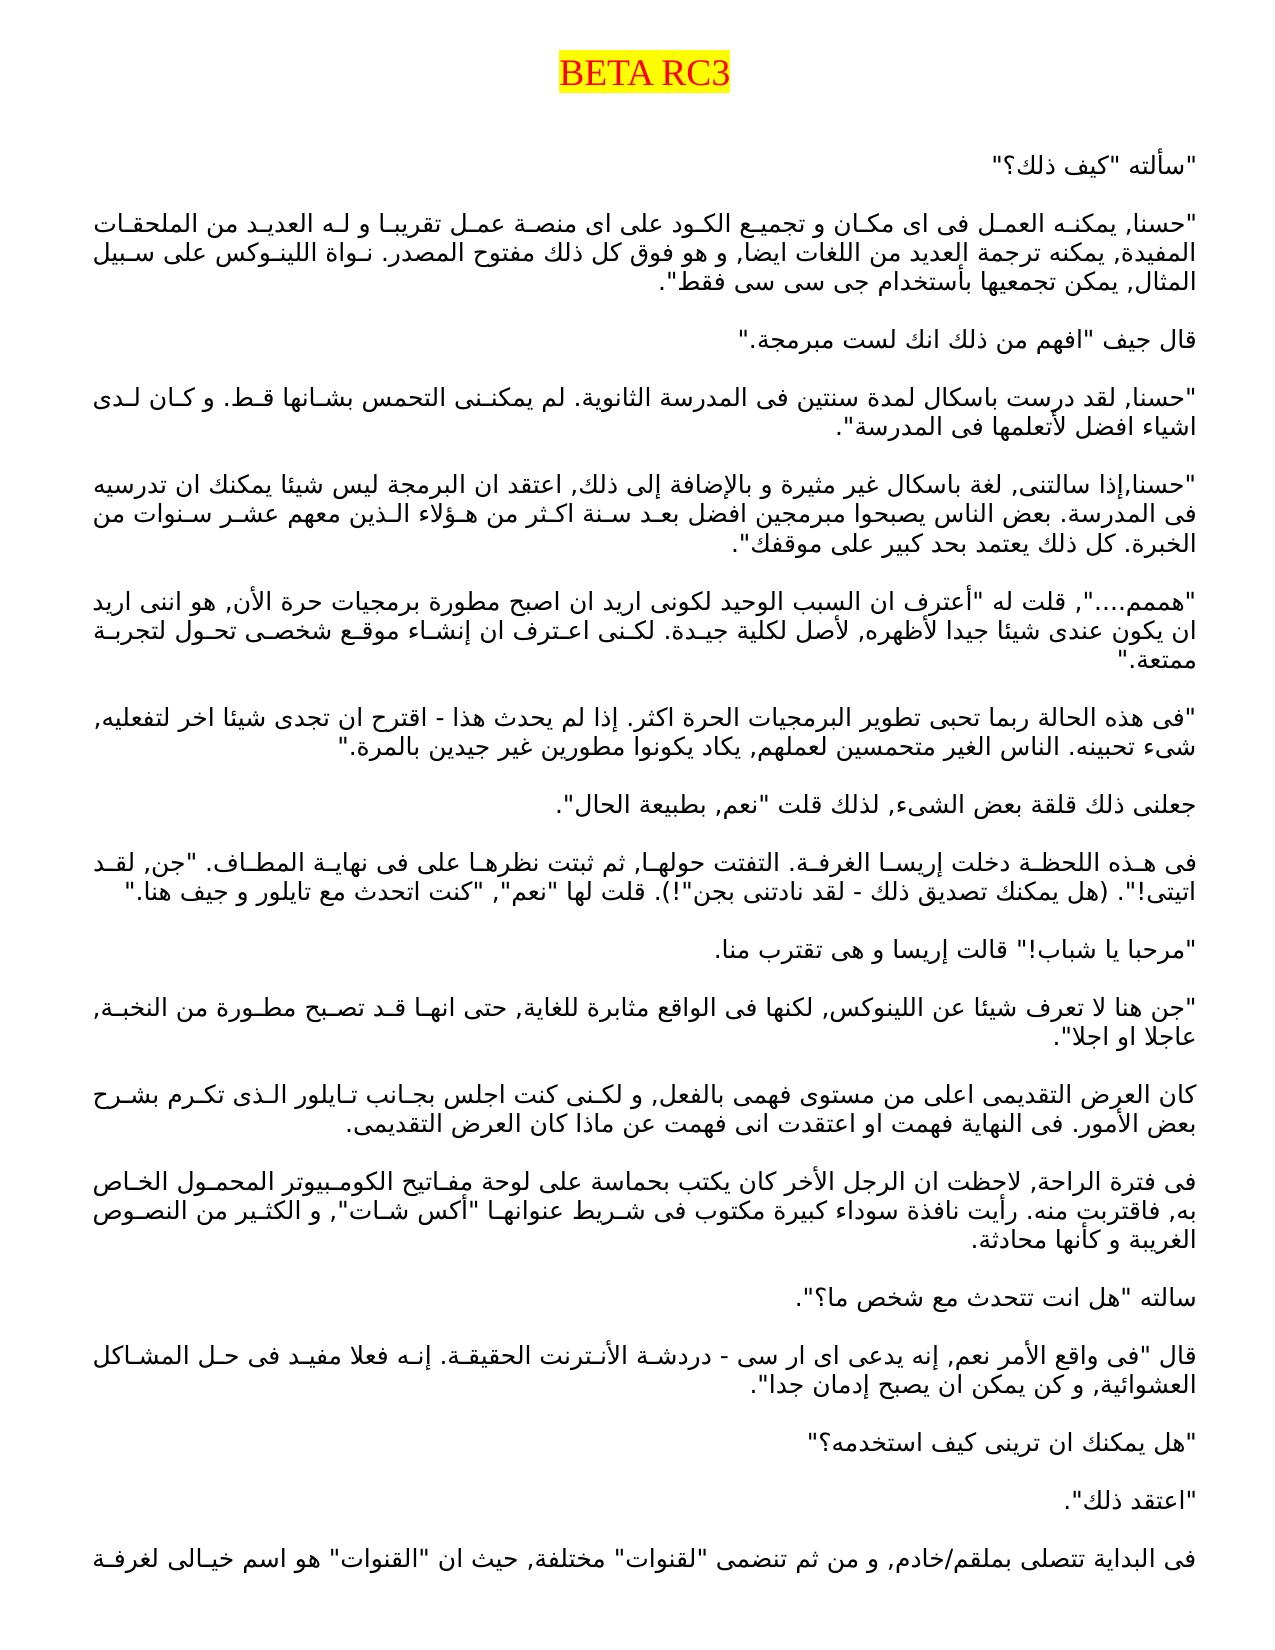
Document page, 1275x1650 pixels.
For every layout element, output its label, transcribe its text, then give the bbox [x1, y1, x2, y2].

text فى البداية تتصلى بملقم/خادم, و من ثم تنضمى "لقنوات" مختلفة, حيث ان "القنوات" هو اسم خيالى لغرفة الدردشة, حيث يمكنك الحديث عن طريق إدخال النص فى خانة إدخال النصوص. يمكنك ايضا بدء محادثة خاصة و فعل اشياء كثيرة اخرى. لقد وجدت الفكرة مثيرة للأهتمام. [92, 1544, 1197, 1573]
text قال "فى واقع الأمر نعم, إنه يدعى اى ار سى - دردشة الأنترنت الحقيقة. إنه فعلا مفيد فى حل المشاكل العشوائية, و كن يمكن ان يصبح إدمان جدا". [92, 1341, 1197, 1400]
text فى هذه اللحظة دخلت إريسا الغرفة. التفتت حولها, ثم ثبتت نظرها على فى نهاية المطاف. "جن, لقد اتيتى!". (هل يمكنك تصديق ذلك - لقد نادتنى بجن"!). قلت لها "نعم", "كنت اتحدث مع تايلور و جيف هنا." [92, 848, 1197, 906]
text "حسنا,إذا سالتنى, لغة باسكال غير مثيرة و بالإضافة إلى ذلك, اعتقد ان البرمجة ليس شيئا يمكنك ان تدرسيه فى المدرسة. بعض الناس يصبحوا مبرمجين افضل بعد سنة اكثر من هؤلاء الذين معهم عشر سنوات من الخبرة. كل ذلك يعتمد بحد كبير على موقفك". [92, 471, 1197, 558]
text "حسنا, لقد درست باسكال لمدة سنتين فى المدرسة الثانوية. لم يمكننى التحمس بشانها قط. و كان لدى اشياء افضل لأتعلمها فى المدرسة". [92, 383, 1197, 442]
text سالته "هل انت تتحدث مع شخص ما؟". [92, 1283, 1197, 1313]
text جعلنى ذلك قلقة بعض الشىء, لذلك قلت "نعم, بطبيعة الحال". [92, 790, 1197, 819]
text فى فترة الراحة, لاحظت ان الرجل الأخر كان يكتب بحماسة على لوحة مفاتيح الكومبيوتر المحمول الخاص به, فاقتربت منه. رأيت نافذة سوداء كبيرة مكتوب فى شريط عنوانها "أكس شات", و الكثير من النصوص الغريبة و كأنها محادثة. [92, 1167, 1197, 1255]
text "حسنا, يمكنه العمل فى اى مكان و تجميع الكود على اى منصة عمل تقريبا و له العديد من الملحقات المفيدة, يمكنه ترجمة العديد من اللغات ايضا, و هو فوق كل ذلك مفتوح المصدر. نواة اللينوكس على سبيل المثال, يمكن تجمعيها بأستخدام جى سى سى فقط". [92, 209, 1197, 297]
text "هل يمكنك ان ترينى كيف استخدمه؟" [92, 1428, 1197, 1458]
text "هممم....", قلت له "أعترف ان السبب الوحيد لكونى اريد ان اصبح مطورة برمجيات حرة الأن, هو اننى اريد ان يكون عندى شيئا جيدا لأظهره, لأصل لكلية جيدة. لكنى اعترف ان إنشاء موقع شخصى تحول لتجربة ممتعة." [92, 587, 1197, 674]
text قال جيف "افهم من ذلك انك لست مبرمجة." [92, 326, 1197, 355]
text "جن هنا لا تعرف شيئا عن اللينوكس, لكنها فى الواقع مثابرة للغاية, حتى انها قد تصبح مطورة من النخبة, عاجلا او اجلا". [92, 993, 1197, 1051]
text كان العرض التقديمى اعلى من مستوى فهمى بالفعل, و لكنى كنت اجلس بجانب تايلور الذى تكرم بشرح بعض الأمور. فى النهاية فهمت او اعتقدت انى فهمت عن ماذا كان العرض التقديمى. [92, 1080, 1197, 1138]
text "اعتقد ذلك". [92, 1486, 1197, 1516]
text "فى هذه الحالة ربما تحبى تطوير البرمجيات الحرة اكثر. إذا لم يحدث هذا - اقترح ان تجدى شيئا اخر لتفعليه, شىء تحبينه. الناس الغير متحمسين لعملهم, يكاد يكونوا مطورين غير جيدين بالمرة." [92, 703, 1197, 761]
text "سألته "كيف ذلك؟" [92, 151, 1197, 181]
text "مرحبا يا شباب!" قالت إريسا و هى تقترب منا. [92, 935, 1197, 964]
